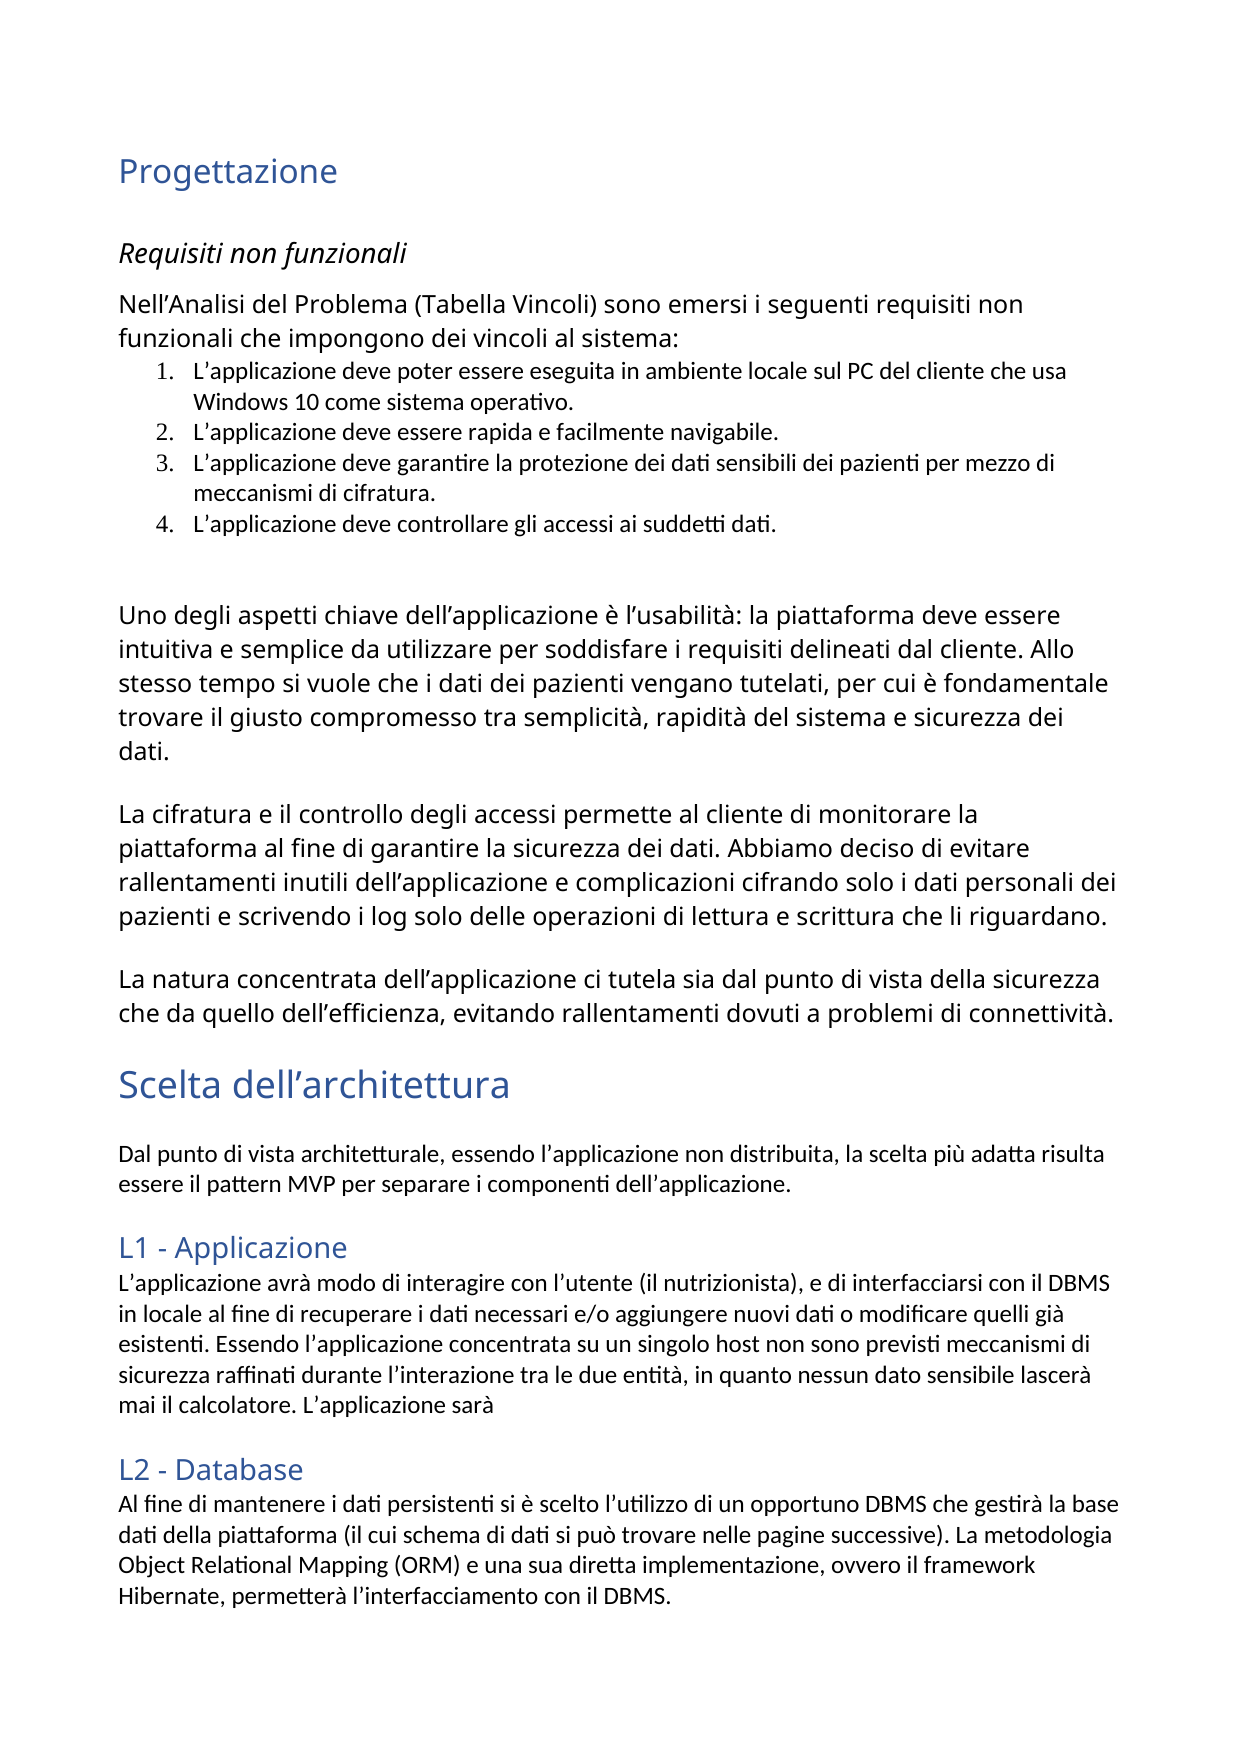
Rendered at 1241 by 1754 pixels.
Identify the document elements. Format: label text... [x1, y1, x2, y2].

text Progettazione [118, 148, 1122, 193]
list L’applicazione deve controllare gli accessi ai suddetti dati. [156, 508, 1122, 538]
list L’applicazione deve poter essere eseguita in ambiente locale sul PC del cliente che usa Windows 10 come sistema operativo. [156, 355, 1122, 416]
text Nell’Analisi del Problema (Tabella Vincoli) sono emersi i seguenti requisiti non funzionali che impongono dei vincoli al sistema: [118, 287, 1122, 355]
text Al fine di mantenere i dati persistenti si è scelto l’utilizzo di un opportuno DBMS che gestirà la base dati della piattaforma (il cui schema di dati si può trovare nelle pagine successive). La metodologia Object Relational Mapping (ORM) e una sua diretta implementazione, ovvero il framework Hibernate, permetterà l’interfacciamento con il DBMS. [118, 1488, 1122, 1611]
text La natura concentrata dell’applicazione ci tutela sia dal punto di vista della sicurezza che da quello dell’efficienza, evitando rallentamenti dovuti a problemi di connettività. [118, 961, 1122, 1029]
list L’applicazione deve essere rapida e facilmente navigabile. [156, 416, 1122, 447]
text Uno degli aspetti chiave dell’applicazione è l’usabilità: la piattaforma deve essere intuitiva e semplice da utilizzare per soddisfare i requisiti delineati dal cliente. Allo stesso tempo si vuole che i dati dei pazienti vengano tutelati, per cui è fondamentale trovare il giusto compromesso tra semplicità, rapidità del sistema e sicurezza dei dati. [118, 598, 1122, 768]
text Scelta dell’architettura [118, 1058, 1122, 1109]
text La cifratura e il controllo degli accessi permette al cliente di monitorare la piattaforma al fine di garantire la sicurezza dei dati. Abbiamo deciso di evitare rallentamenti inutili dell’applicazione e complicazioni cifrando solo i dati personali dei pazienti e scrivendo i log solo delle operazioni di lettura e scrittura che li riguardano. [118, 796, 1122, 933]
list L’applicazione deve garantire la protezione dei dati sensibili dei pazienti per mezzo di meccanismi di cifratura. [156, 447, 1122, 508]
subtitle Requisiti non funzionali [118, 234, 1122, 272]
text Dal punto di vista architetturale, essendo l’applicazione non distribuita, la scelta più adatta risulta essere il pattern MVP per separare i componenti dell’applicazione. [118, 1138, 1122, 1199]
text L’applicazione avrà modo di interagire con l’utente (il nutrizionista), e di interfacciarsi con il DBMS in locale al fine di recuperare i dati necessari e/o aggiungere nuovi dati o modificare quelli già esistenti. Essendo l’applicazione concentrata su un singolo host non sono previsti meccanismi di sicurezza raffinati durante l’interazione tra le due entità, in quanto nessun dato sensibile lascerà mai il calcolatore. L’applicazione sarà [118, 1267, 1122, 1420]
text L2 - Database [118, 1449, 1122, 1488]
text L1 - Applicazione [118, 1228, 1122, 1267]
